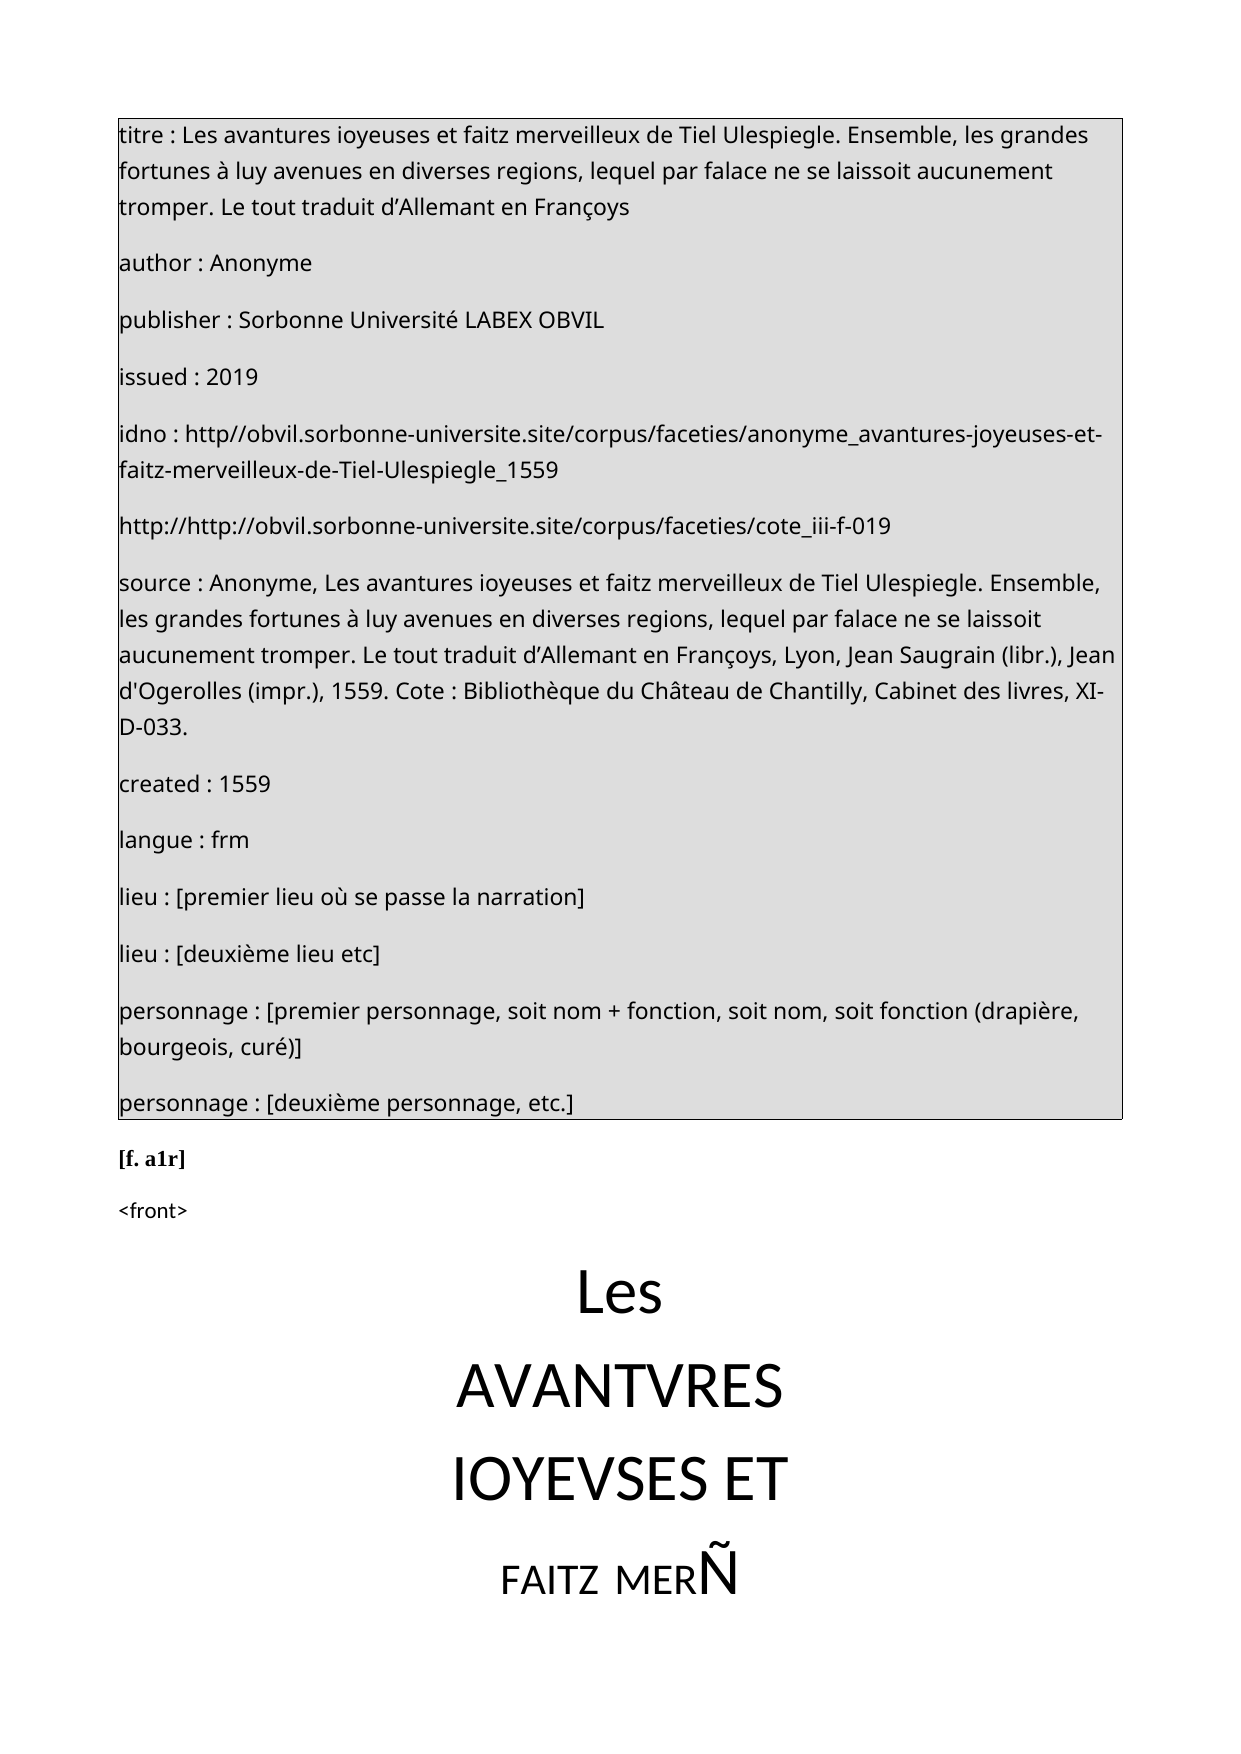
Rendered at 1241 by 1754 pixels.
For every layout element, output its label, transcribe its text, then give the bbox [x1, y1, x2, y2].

text personnage : [premier personnage, soit nom + fonction, soit nom, soit fonction (drapière, bourgeois, curé)] [119, 994, 1122, 1062]
text titre : Les avantures ioyeuses et faitz merveilleux de Tiel Ulespiegle. Ensemble, les grandes fortunes à luy avenues en diverses regions, lequel par falace ne se laissoit aucunement tromper. Le tout traduit d’Allemant en Françoys [119, 119, 1122, 222]
text <front> [118, 1196, 1122, 1224]
text Les avantvres ioyevses et faitz merÑ [118, 1249, 1122, 1611]
text created : 1559 [119, 767, 1122, 799]
text author : Anonyme [119, 247, 1122, 278]
text lieu : [premier lieu où se passe la narration] [119, 881, 1122, 912]
text langue : frm [119, 824, 1122, 856]
text idno : http//obvil.sorbonne-universite.site/corpus/faceties/anonyme_avantures-joyeuses-et-faitz-merveilleux-de-Tiel-Ulespiegle_1559 [119, 417, 1122, 485]
text issued : 2019 [119, 360, 1122, 392]
text personnage : [deuxième personnage, etc.] [119, 1087, 1122, 1119]
text source : Anonyme, Les avantures ioyeuses et faitz merveilleux de Tiel Ulespiegle. Ensemble, les grandes fortunes à luy avenues en diverses regions, lequel par falace ne se laissoit aucunement tromper. Le tout traduit d’Allemant en Françoys, Lyon, Jean Saugrain (libr.), Jean d'Ogerolles (impr.), 1559. Cote : Bibliothèque du Château de Chantilly, Cabinet des livres, XI-D-033. [119, 567, 1122, 742]
text http://http://obvil.sorbonne-universite.site/corpus/faceties/cote_iii-f-019 [119, 510, 1122, 542]
text lieu : [deuxième lieu etc] [119, 937, 1122, 969]
text [f. a1r] [118, 1145, 1122, 1171]
text publisher : Sorbonne Université LABEX OBVIL [119, 303, 1122, 335]
